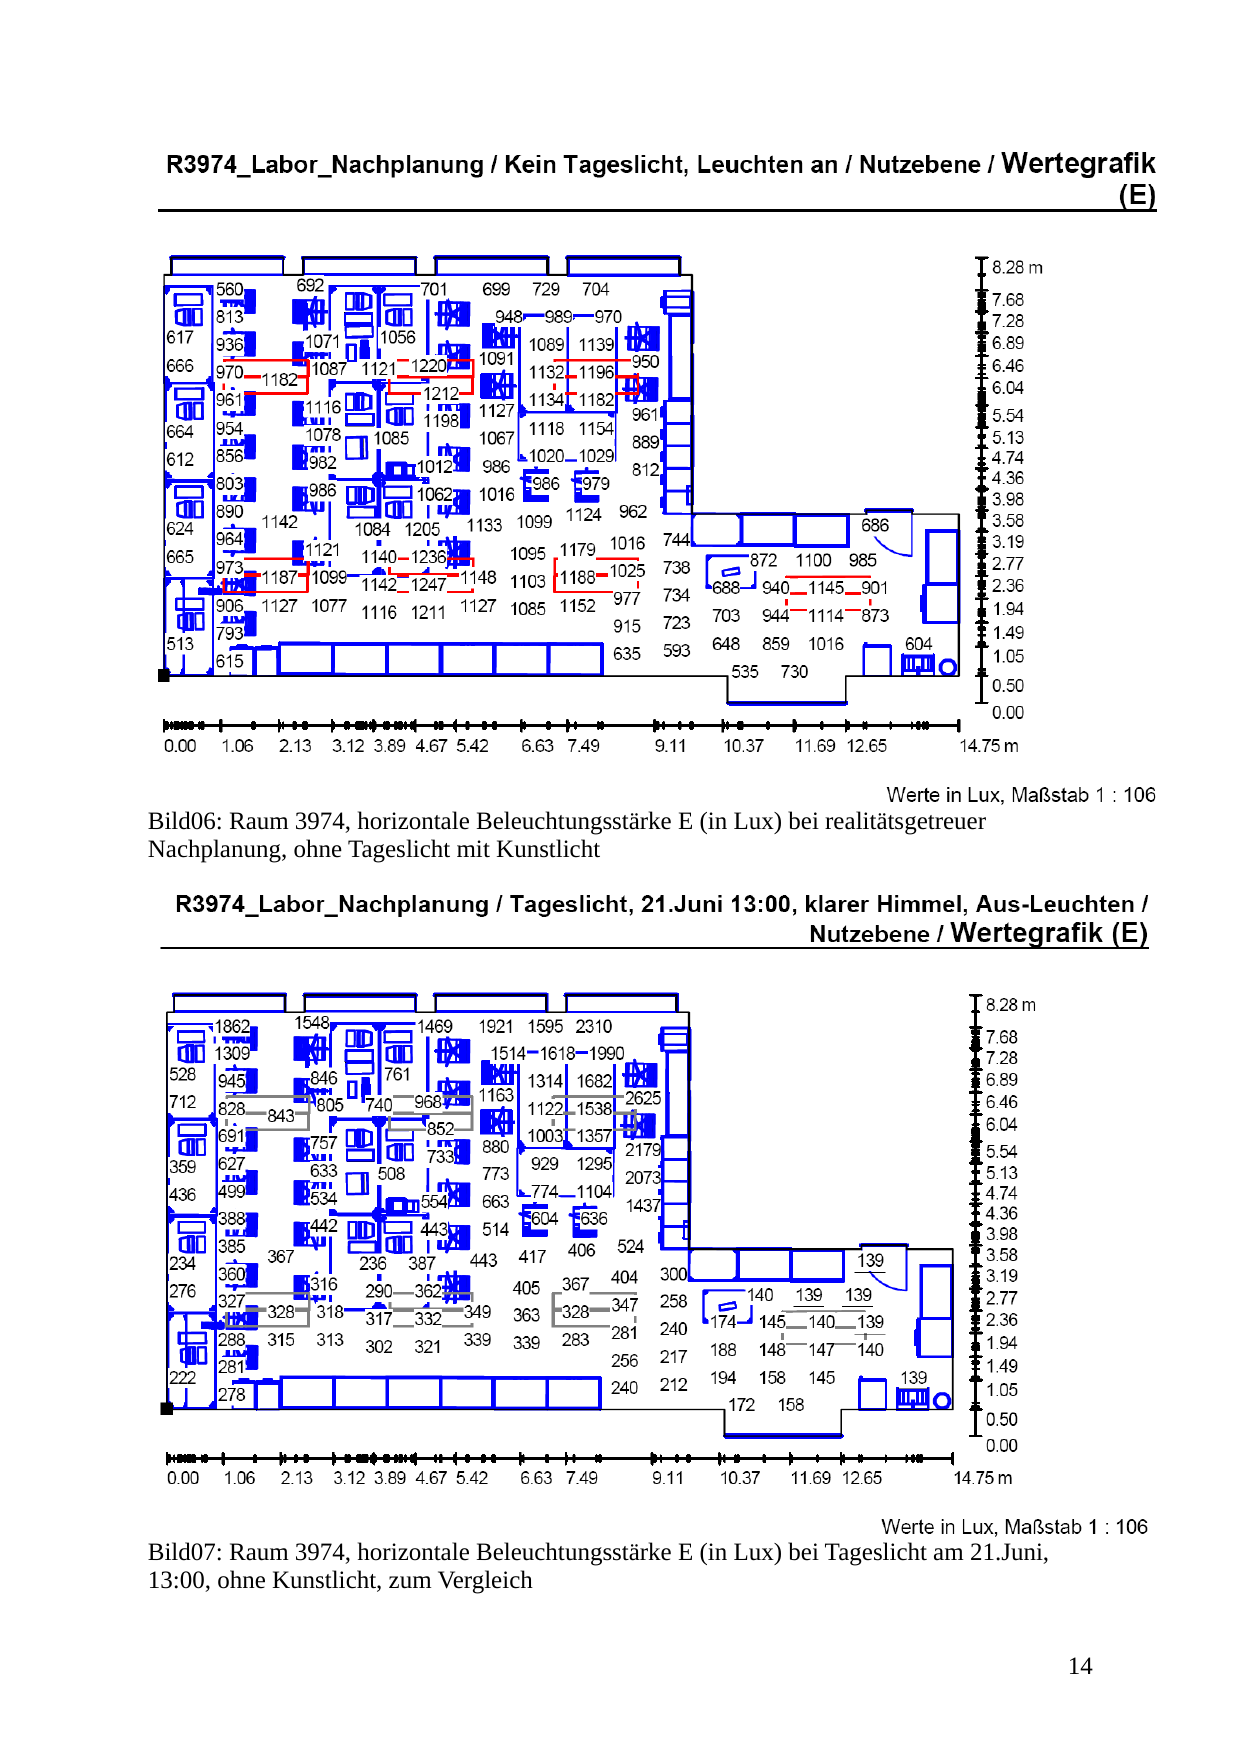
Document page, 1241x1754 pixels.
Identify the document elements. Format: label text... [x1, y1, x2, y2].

text Bild07: Raum 3974, horizontale Beleuchtungsstärke E (in Lux) bei Tageslicht am 21.Juni, 13:00, ohne Kunstlicht, zum Vergleich [148, 1537, 1093, 1594]
text Bild06: Raum 3974, horizontale Beleuchtungsstärke E (in Lux) bei realitätsgetreuer Nachplanung, ohne Tageslicht mit Kunstlicht [148, 806, 1093, 863]
